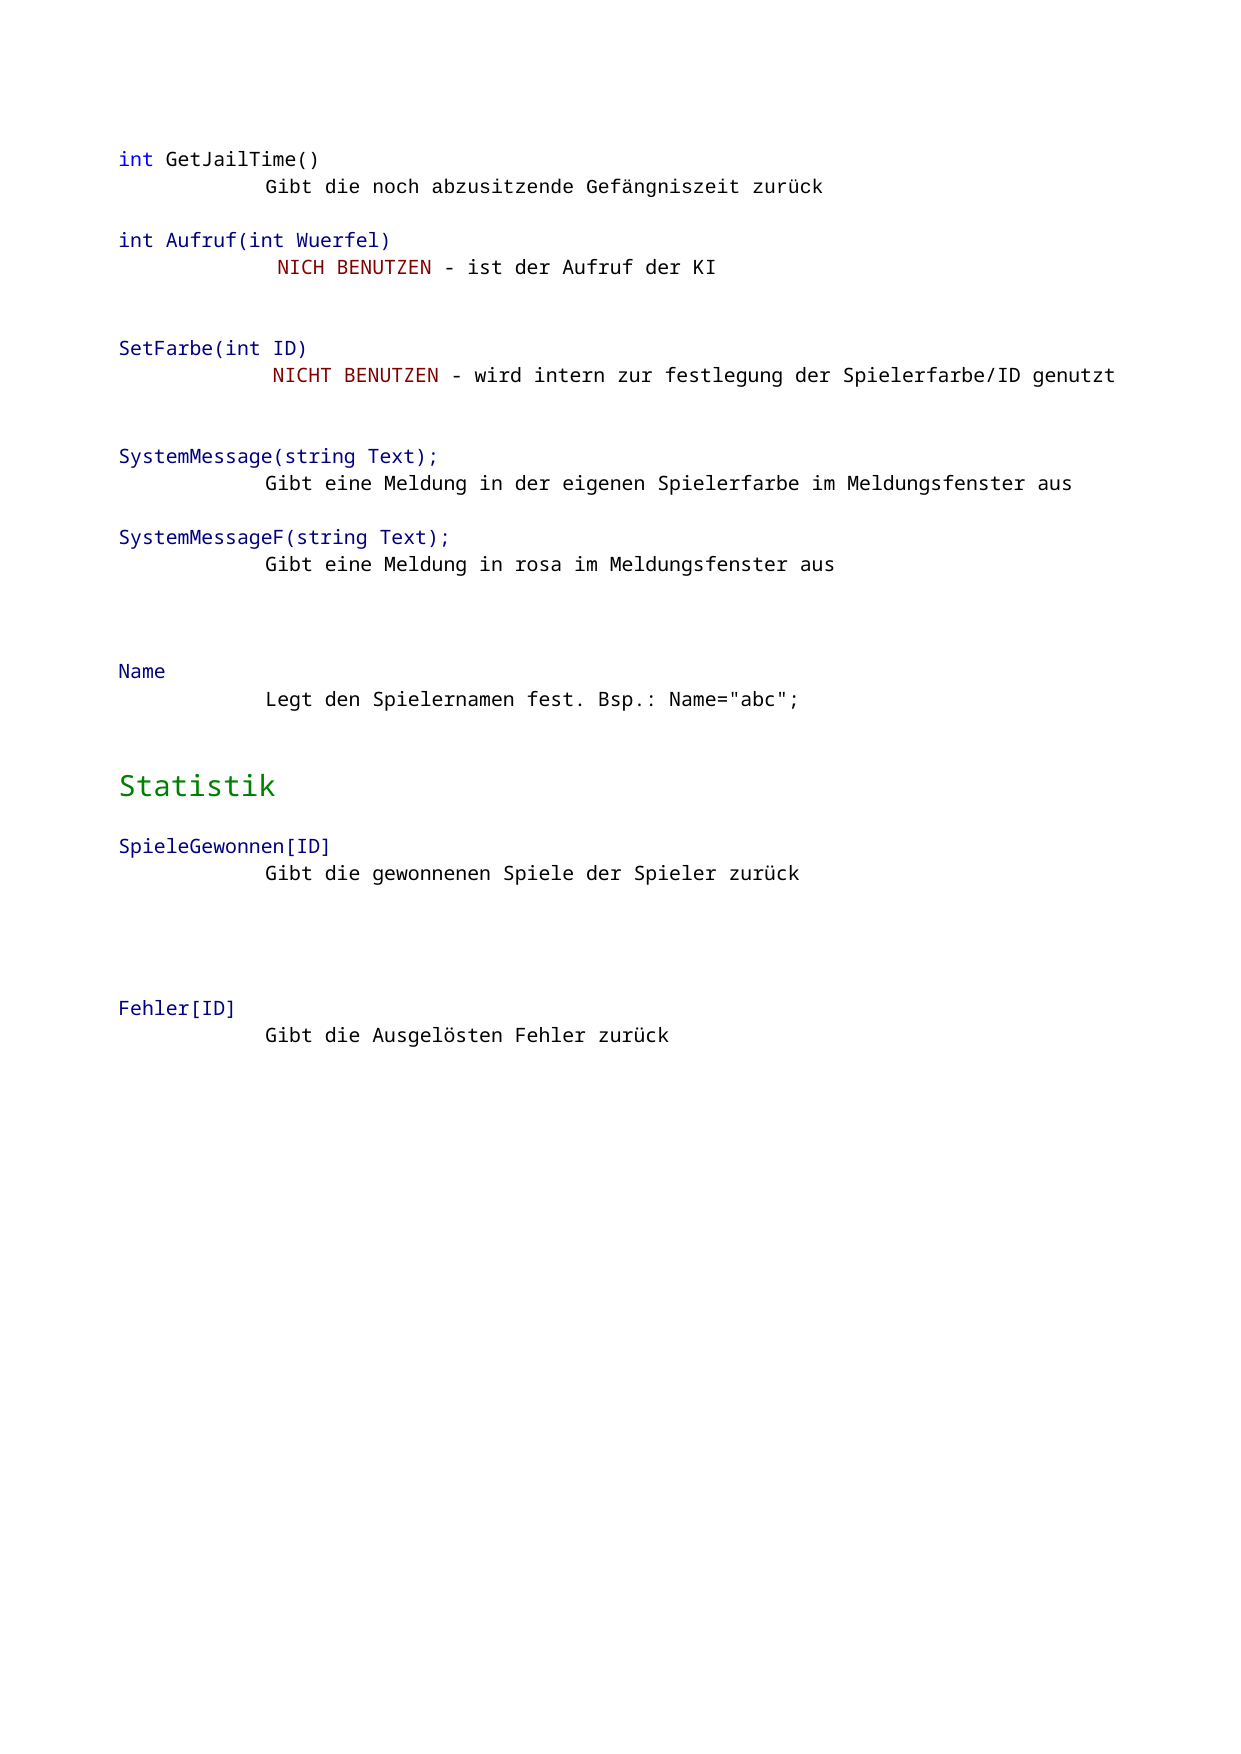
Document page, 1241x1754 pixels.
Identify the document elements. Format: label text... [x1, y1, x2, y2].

text SetFarbe(int ID) [118, 334, 1122, 361]
text Gibt die gewonnenen Spiele der Spieler zurück [118, 859, 1122, 886]
text NICH BENUTZEN - ist der Aufruf der KI [118, 253, 1122, 280]
text int Aufruf(int Wuerfel) [118, 226, 1122, 253]
text Fehler[ID] [118, 994, 1122, 1021]
text int GetJailTime() [118, 145, 1122, 172]
text Name [118, 658, 1122, 685]
text Legt den Spielernamen fest. Bsp.: Name="abc"; [118, 685, 1122, 712]
text SpieleGewonnen[ID] [118, 832, 1122, 859]
text NICHT BENUTZEN - wird intern zur festlegung der Spielerfarbe/ID genutzt [118, 361, 1122, 388]
text Gibt eine Meldung in der eigenen Spielerfarbe im Meldungsfenster aus [118, 469, 1122, 496]
text Statistik [118, 766, 1122, 805]
text SystemMessage(string Text); [118, 442, 1122, 469]
text Gibt eine Meldung in rosa im Meldungsfenster aus [118, 550, 1122, 577]
text Gibt die noch abzusitzende Gefängniszeit zurück [118, 172, 1122, 199]
text Gibt die Ausgelösten Fehler zurück [118, 1021, 1122, 1048]
text SystemMessageF(string Text); [118, 523, 1122, 550]
